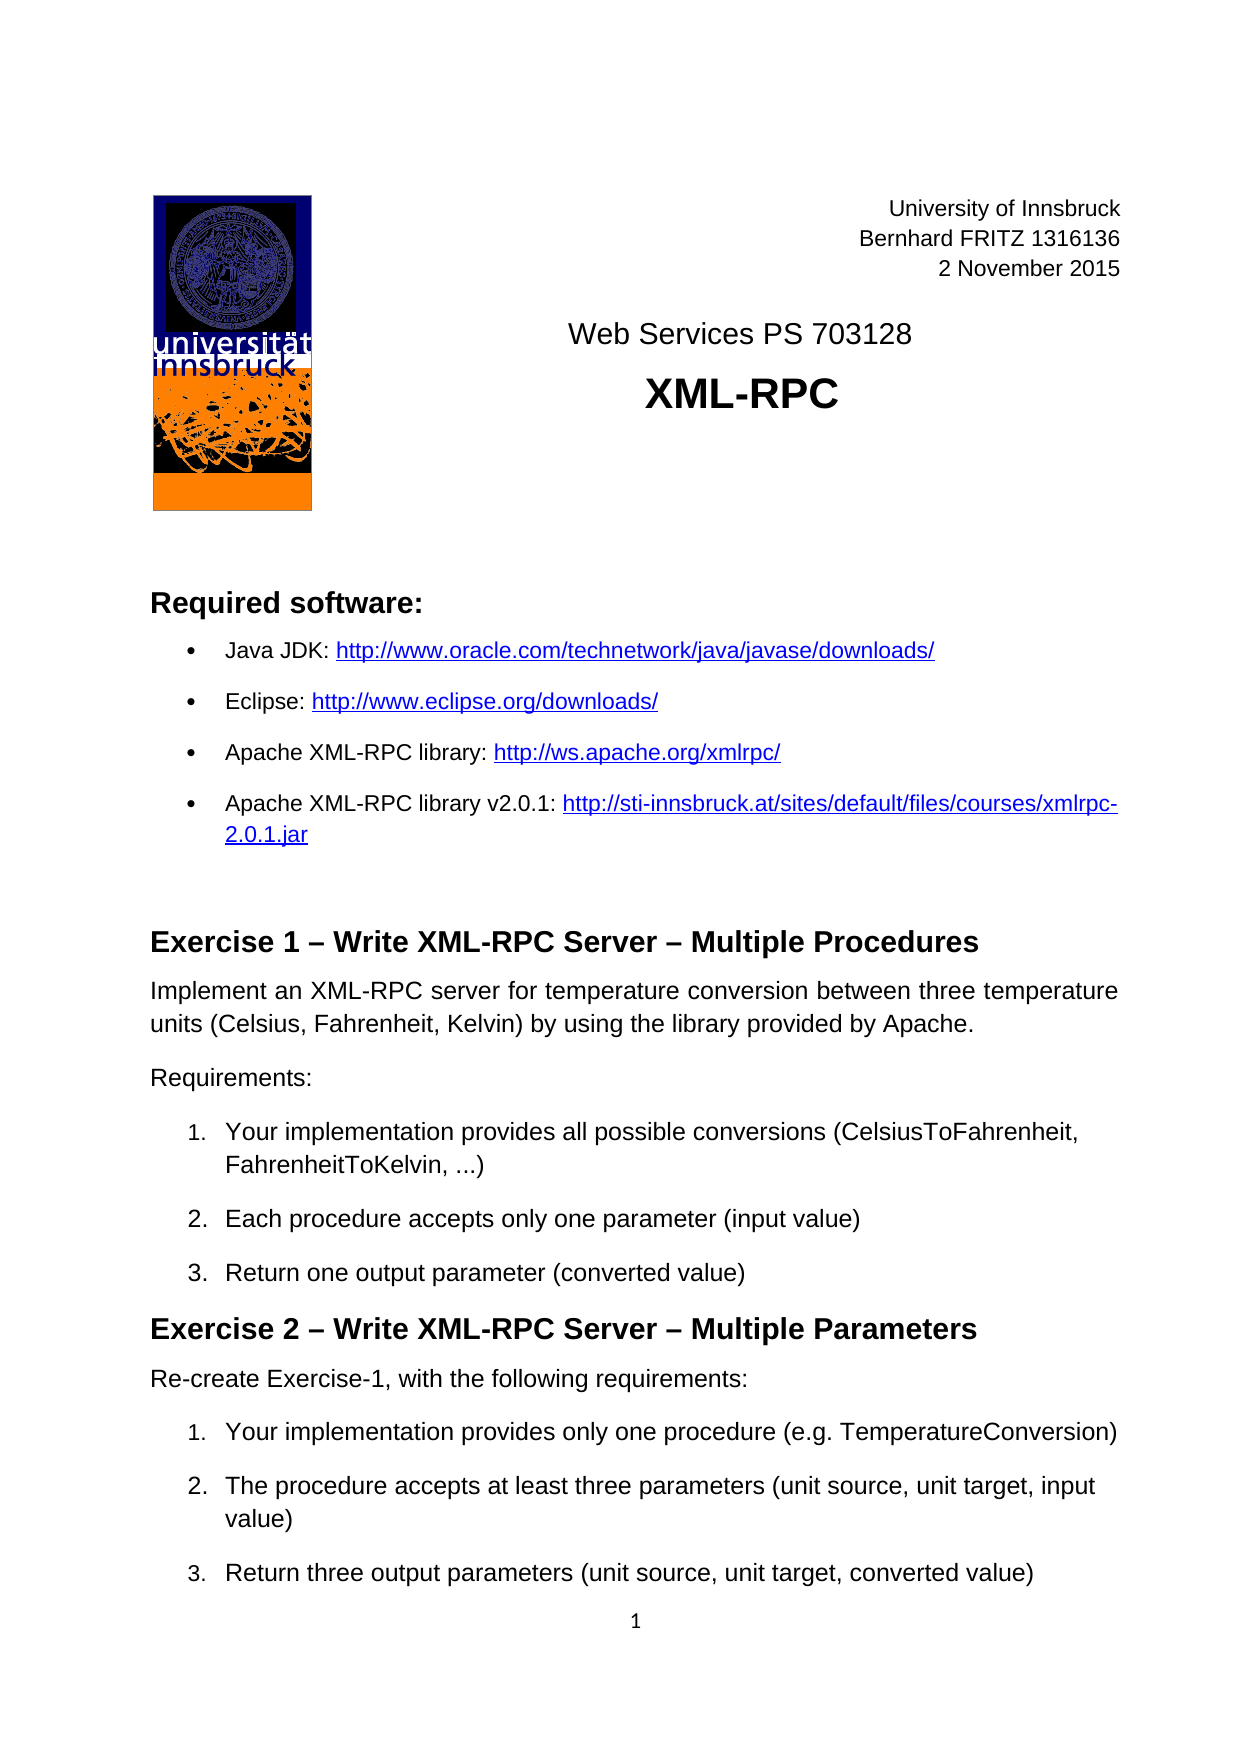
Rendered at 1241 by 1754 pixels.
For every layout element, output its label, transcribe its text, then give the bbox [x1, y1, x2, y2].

text Bernhard FRITZ 1316136 [312, 225, 1120, 252]
list Apache XML-RPC library: http://ws.apache.org/xmlrpc/ [187, 739, 1120, 766]
text Requirements: [150, 1063, 1120, 1092]
text Implement an XML-RPC server for temperature conversion between three temperature units (Celsius, Fahrenheit, Kelvin) by using the library provided by Apache. [150, 976, 1120, 1038]
list Return three output parameters (unit source, unit target, converted value) [187, 1558, 1120, 1587]
text University of Innsbruck [312, 195, 1120, 221]
text Exercise 2 – Write XML-RPC Server – Multiple Parameters [150, 1311, 1120, 1346]
list The procedure accepts at least three parameters (unit source, unit target, input value) [187, 1471, 1120, 1533]
list Java JDK: http://www.oracle.com/technetwork/java/javase/downloads/ [187, 637, 1120, 664]
text Required software: [150, 585, 1120, 620]
list Eclipse: http://www.eclipse.org/downloads/ [187, 688, 1120, 715]
list Your implementation provides only one procedure (e.g. TemperatureConversion) [187, 1417, 1120, 1446]
list Apache XML-RPC library v2.0.1: http://sti-innsbruck.at/sites/default/files/courses/xmlrpc-2.0.1.jar [187, 790, 1120, 847]
text Exercise 1 – Write XML-RPC Server – Multiple Procedures [150, 924, 1120, 959]
list Your implementation provides all possible conversions (CelsiusToFahrenheit, FahrenheitToKelvin, ...) [187, 1117, 1120, 1178]
list Each procedure accepts only one parameter (input value) [187, 1204, 1120, 1232]
text XML-RPC [312, 368, 1120, 417]
text Re-create Exercise-1, with the following requirements: [150, 1363, 1120, 1392]
text 2 November 2015 [312, 255, 1120, 282]
list Return one output parameter (converted value) [187, 1257, 1120, 1286]
text Web Services PS 703128 [312, 316, 1120, 351]
